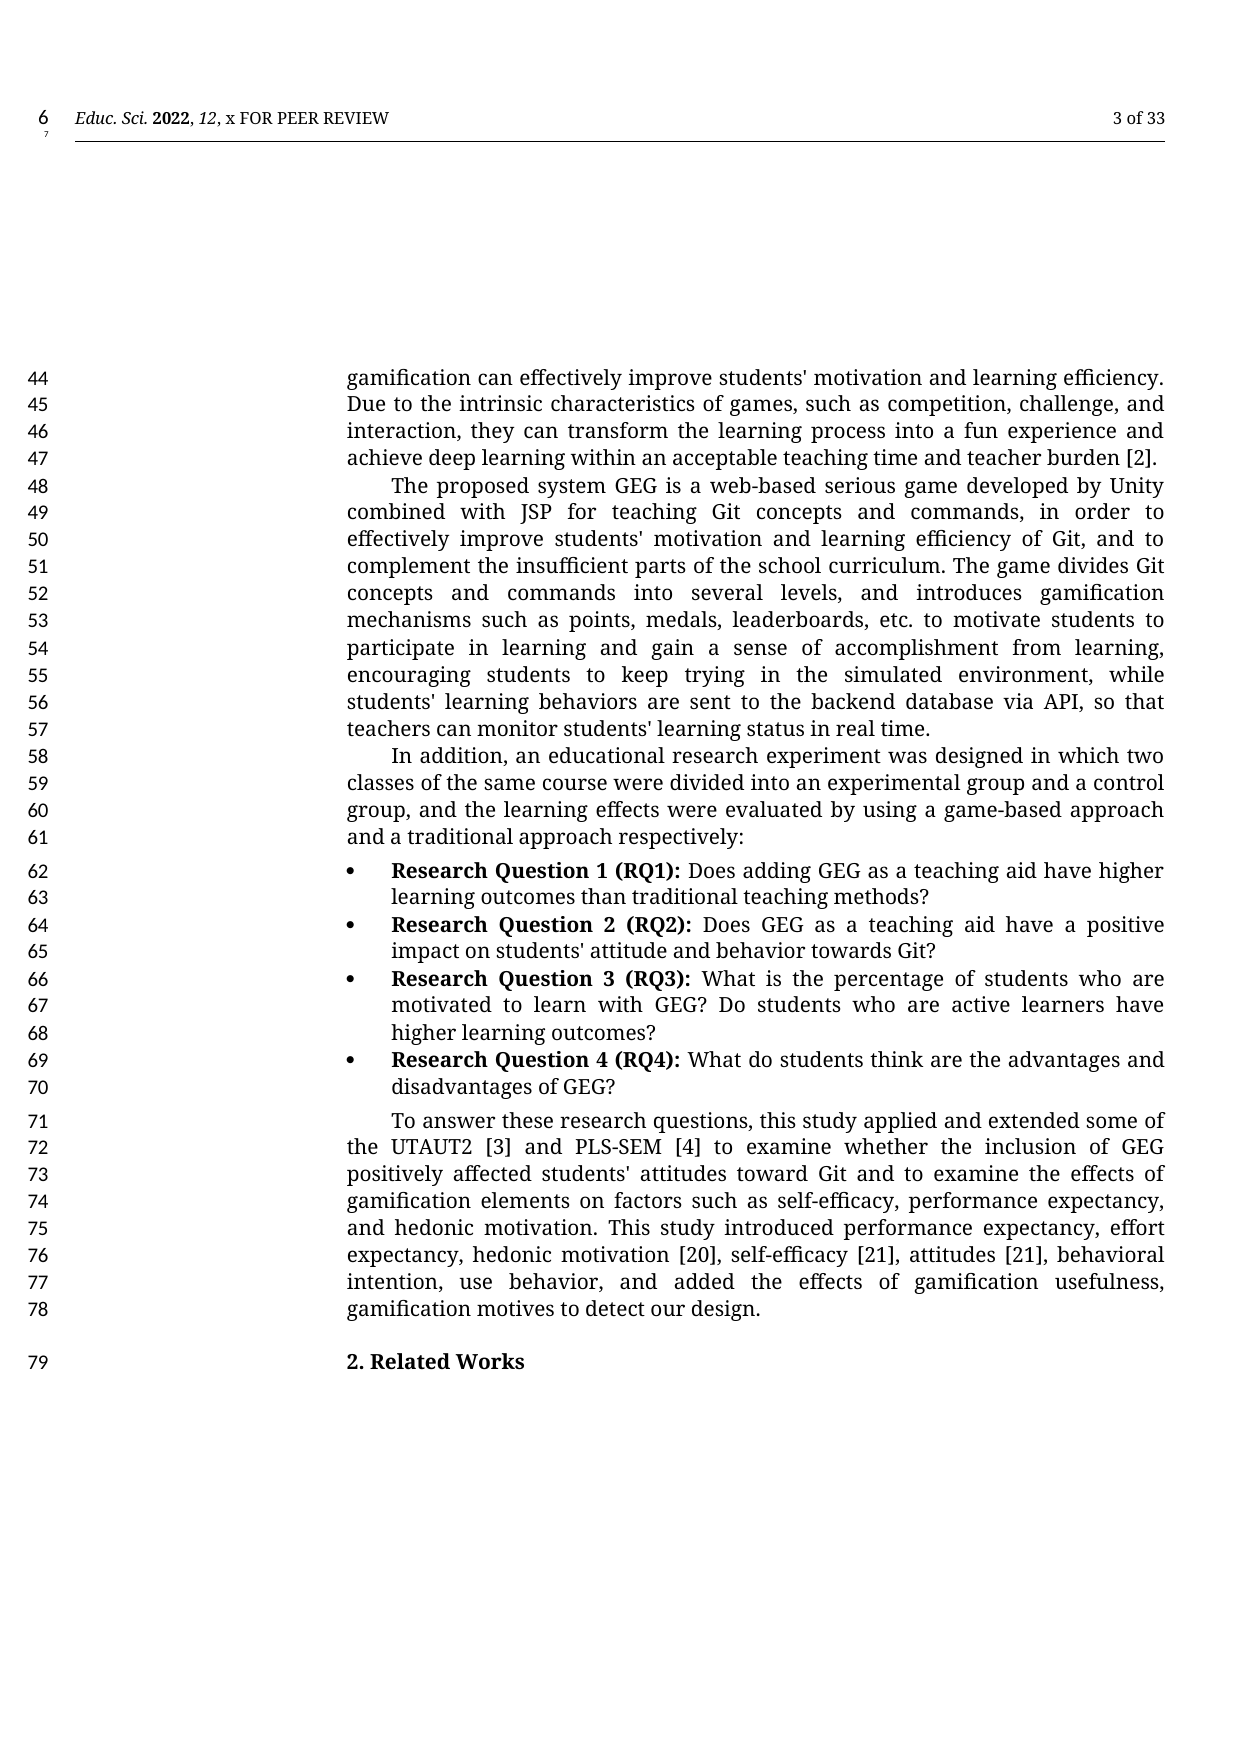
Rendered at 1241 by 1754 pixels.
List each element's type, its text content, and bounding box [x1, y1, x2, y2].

list Research Question 4 (RQ4): What do students think are the advantages and disadvantages of GEG? [347, 1046, 1165, 1100]
text To answer these research questions, this study applied and extended some of the UTAUT2 [3] and PLS-SEM [4] to examine whether the inclusion of GEG positively affected students' attitudes toward Git and to examine the effects of gamification elements on factors such as self-efficacy, performance expectancy, and hedonic motivation. This study introduced performance expectancy, effort expectancy, hedonic motivation [20], self-efficacy [21], attitudes [21], behavioral intention, use behavior, and added the effects of gamification usefulness, gamification motives to detect our design. [347, 1106, 1165, 1323]
text In addition, an educational research experiment was designed in which two classes of the same course were divided into an experimental group and a control group, and the learning effects were evaluated by using a game-based approach and a traditional approach respectively: [347, 742, 1165, 851]
text gamification can effectively improve students' motivation and learning efficiency. Due to the intrinsic characteristics of games, such as competition, challenge, and interaction, they can transform the learning process into a fun experience and achieve deep learning within an acceptable teaching time and teacher burden [2]. [347, 363, 1165, 472]
list Research Question 1 (RQ1): Does adding GEG as a teaching aid have higher learning outcomes than traditional teaching methods? [347, 857, 1165, 911]
list Research Question 3 (RQ3): What is the percentage of students who are motivated to learn with GEG? Do students who are active learners have higher learning outcomes? [347, 965, 1165, 1046]
text The proposed system GEG is a web-based serious game developed by Unity combined with JSP for teaching Git concepts and commands, in order to effectively improve students' motivation and learning efficiency of Git, and to complement the insufficient parts of the school curriculum. The game divides Git concepts and commands into several levels, and introduces gamification mechanisms such as points, medals, leaderboards, etc. to motivate students to participate in learning and gain a sense of accomplishment from learning, encouraging students to keep trying in the simulated environment, while students' learning behaviors are sent to the backend database via API, so that teachers can monitor students' learning status in real time. [347, 472, 1165, 742]
subtitle 2. Related Works [347, 1348, 1165, 1375]
list Research Question 2 (RQ2): Does GEG as a teaching aid have a positive impact on students' attitude and behavior towards Git? [347, 911, 1165, 965]
